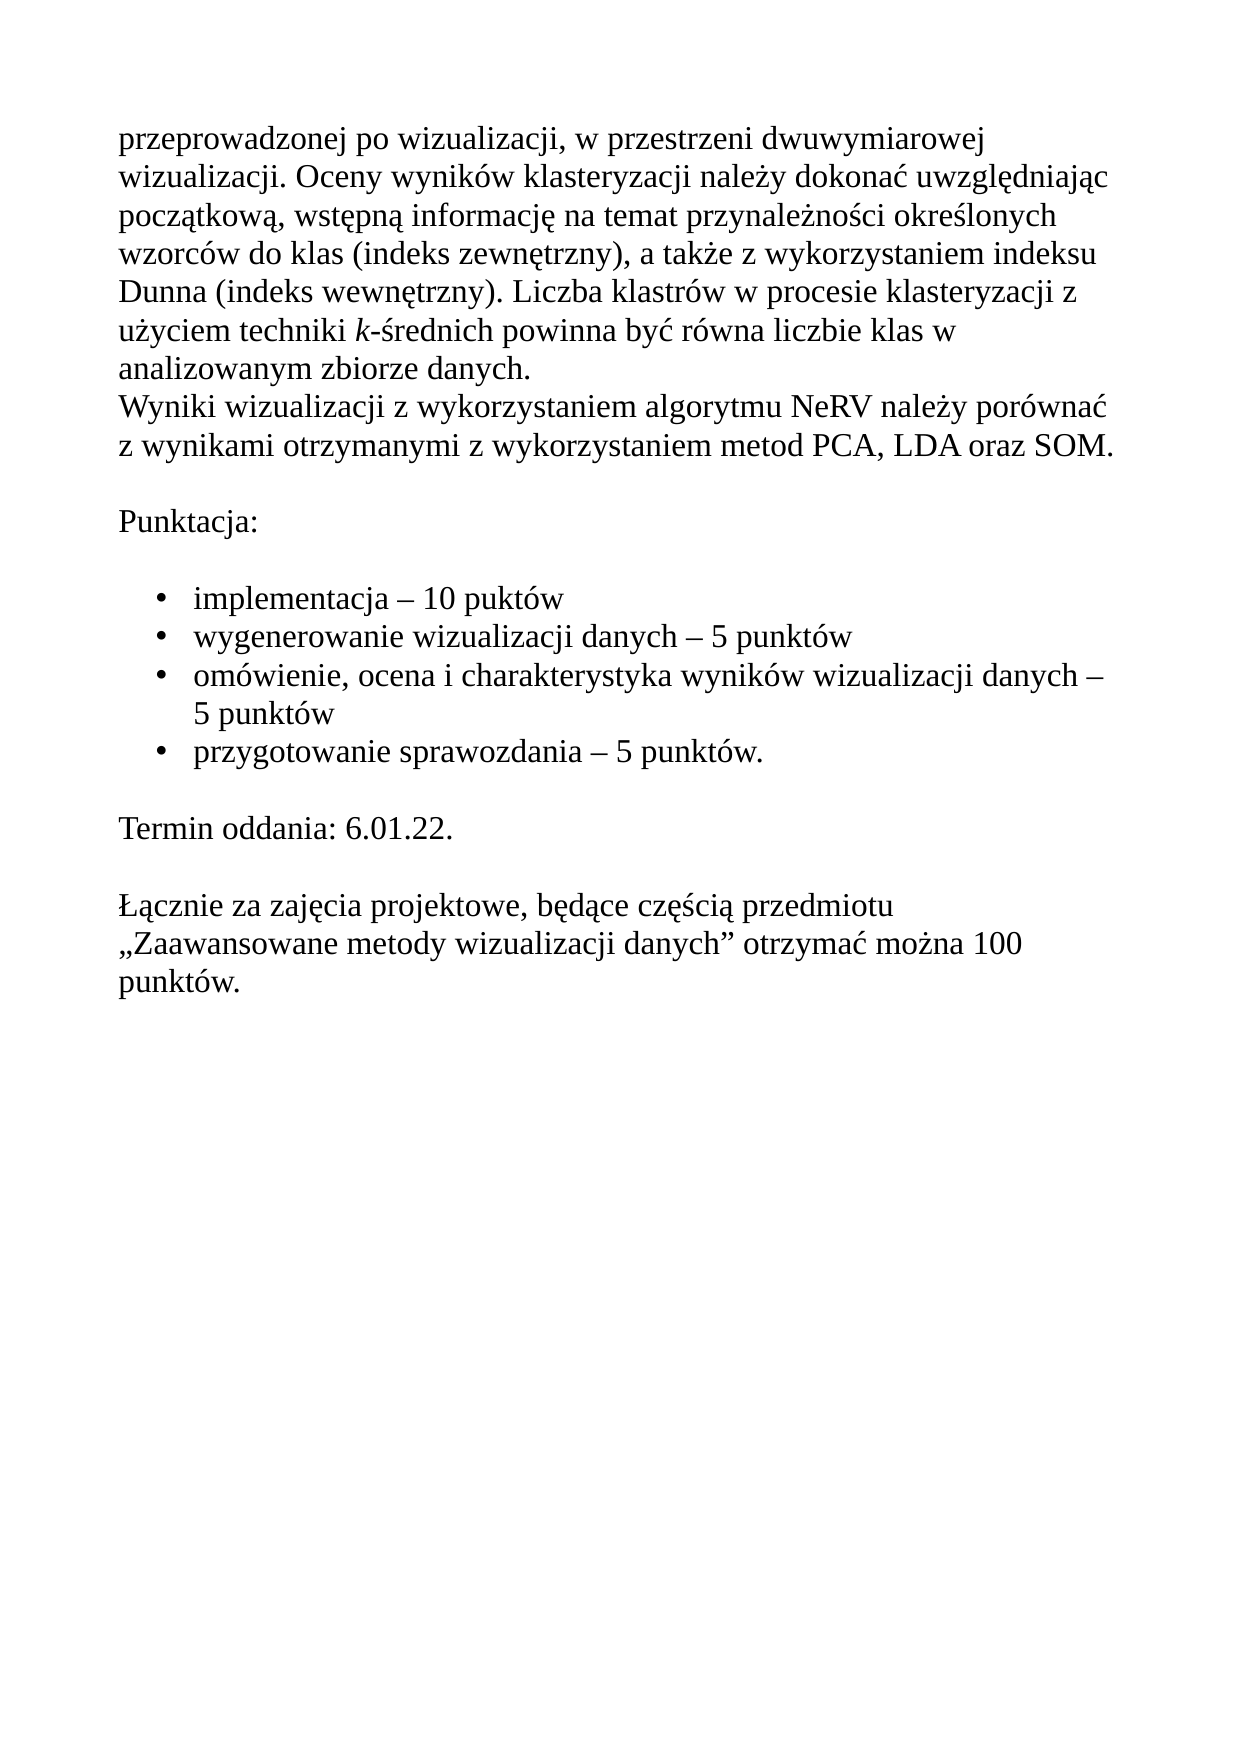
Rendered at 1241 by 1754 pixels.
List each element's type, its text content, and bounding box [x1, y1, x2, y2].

text Wyniki wizualizacji z wykorzystaniem algorytmu NeRV należy porównać z wynikami otrzymanymi z wykorzystaniem metod PCA, LDA oraz SOM. [118, 386, 1122, 463]
text Punktacja: [118, 501, 1122, 540]
list przygotowanie sprawozdania – 5 punktów. [156, 731, 1122, 770]
list wygenerowanie wizualizacji danych – 5 punktów [156, 616, 1122, 655]
list implementacja – 10 puktów [156, 578, 1122, 616]
text przeprowadzonej po wizualizacji, w przestrzeni dwuwymiarowej wizualizacji. Oceny wyników klasteryzacji należy dokonać uwzględniając początkową, wstępną informację na temat przynależności określonych wzorców do klas (indeks zewnętrzny), a także z wykorzystaniem indeksu Dunna (indeks wewnętrzny). Liczba klastrów w procesie klasteryzacji z użyciem techniki k-średnich powinna być równa liczbie klas w analizowanym zbiorze danych. [118, 118, 1122, 386]
text Łącznie za zajęcia projektowe, będące częścią przedmiotu „Zaawansowane metody wizualizacji danych” otrzymać można 100 punktów. [118, 885, 1122, 1000]
text Termin oddania: 6.01.22. [118, 808, 1122, 846]
list omówienie, ocena i charakterystyka wyników wizualizacji danych – 5 punktów [156, 655, 1122, 731]
